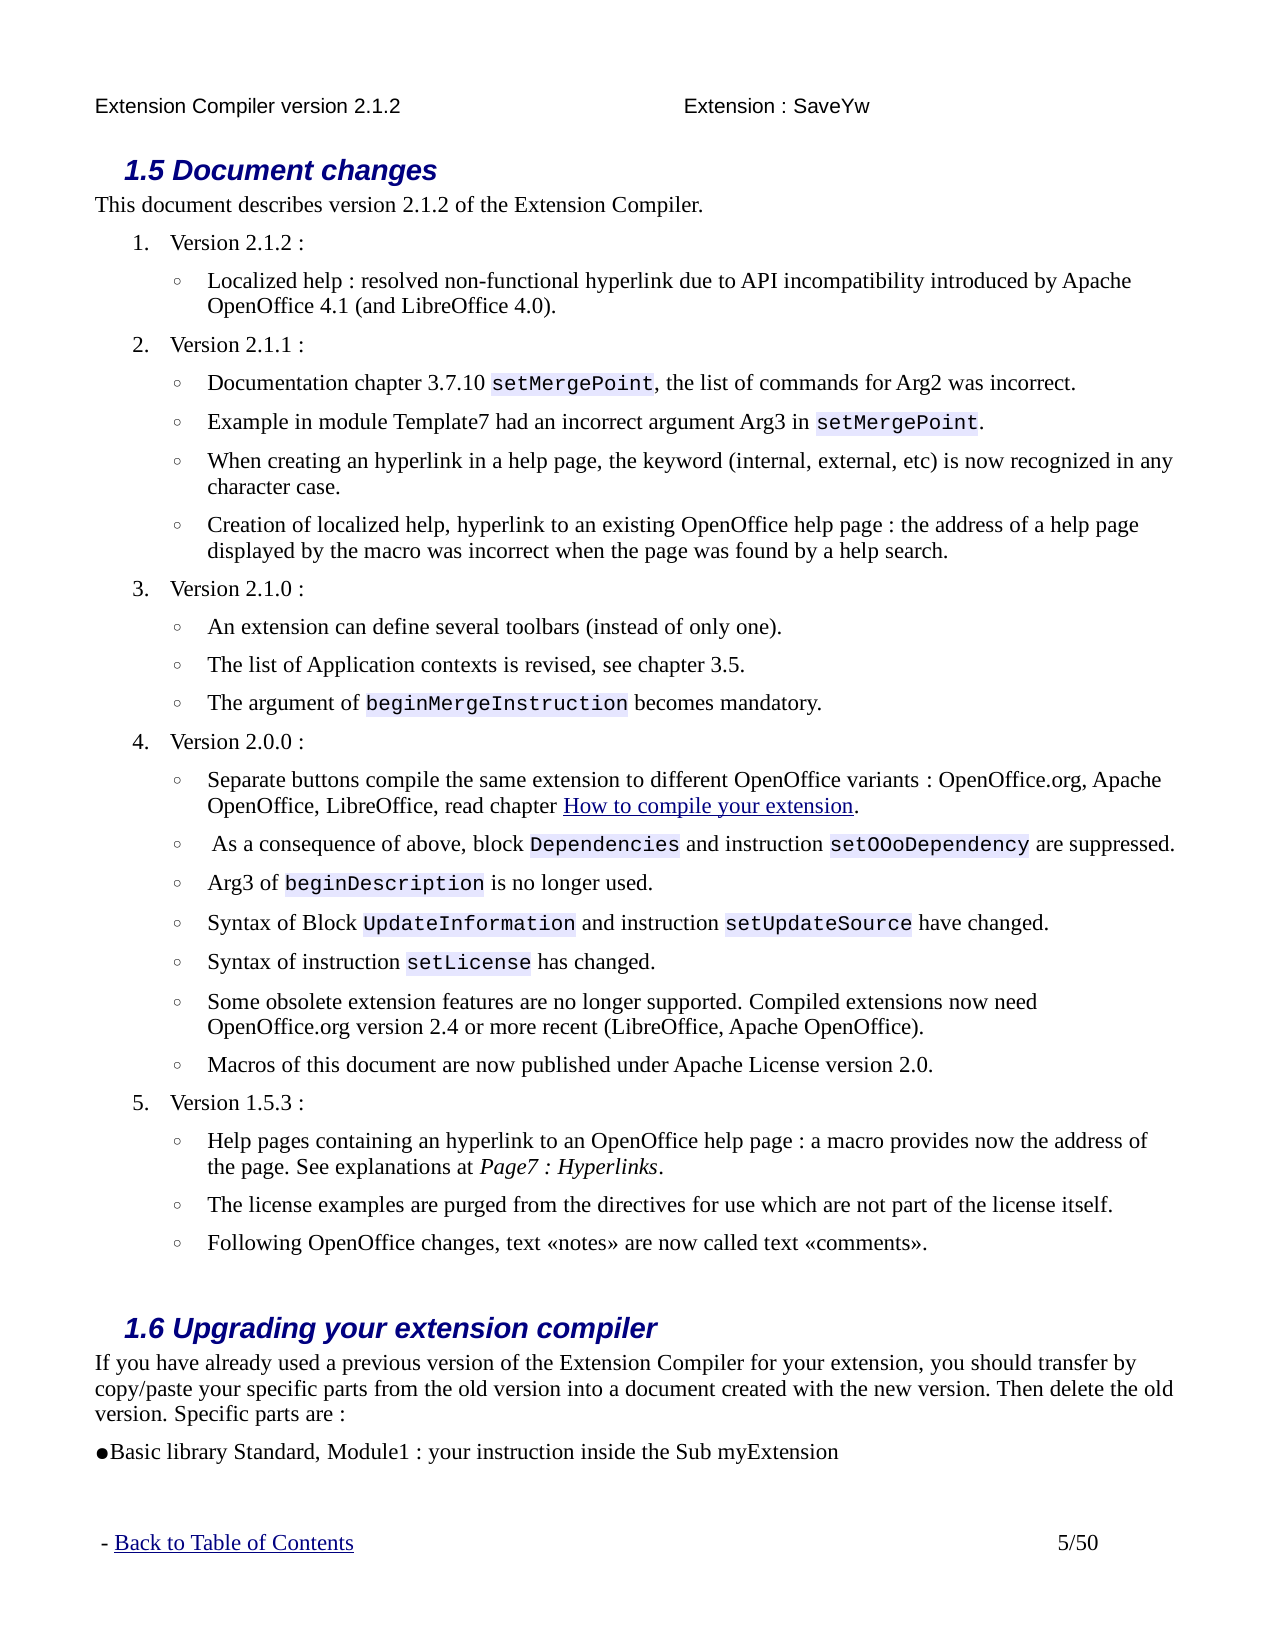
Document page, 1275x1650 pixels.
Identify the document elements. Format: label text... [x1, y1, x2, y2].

list Version 2.0.0 : [132, 729, 1181, 754]
list The list of Application contexts is revised, see chapter 3.5. [169, 652, 1181, 677]
list Separate buttons compile the same extension to different OpenOffice variants : OpenOffice.org, Apache OpenOffice, LibreOffice, read chapter How to compile your extension. [169, 767, 1181, 818]
list Version 2.1.1 : [132, 331, 1181, 357]
list Syntax of instruction setLicense has changed. [169, 949, 1181, 976]
text If you have already used a previous version of the Extension Compiler for your extension, you should transfer by copy/paste your specific parts from the old version into a document created with the new version. Then delete the old version. Specific parts are : [94, 1350, 1181, 1427]
list Creation of localized help, hyperlink to an existing OpenOffice help page : the address of a help page displayed by the macro was incorrect when the page was found by a help search. [169, 512, 1181, 563]
list The argument of beginMergeInstruction becomes mandatory. [169, 689, 1181, 717]
list An extension can define several toolbars (instead of only one). [169, 613, 1181, 639]
list Version 1.5.3 : [132, 1090, 1181, 1116]
list As a consequence of above, block Dependencies and instruction setOOoDependency are suppressed. [169, 831, 1181, 858]
list Version 2.1.0 : [132, 576, 1181, 601]
list Example in module Template7 had an incorrect argument Arg3 in setMergePoint. [169, 409, 1181, 436]
list The license examples are purged from the directives for use which are not part of the license itself. [169, 1192, 1181, 1217]
list Documentation chapter 3.7.10 setMergePoint, the list of commands for Arg2 was incorrect. [169, 369, 1181, 396]
list Some obsolete extension features are no longer supported. Compiled extensions now need OpenOffice.org version 2.4 or more recent (LibreOffice, Apache OpenOffice). [169, 988, 1181, 1039]
list Syntax of Block UpdateInformation and instruction setUpdateSource have changed. [169, 909, 1181, 937]
list Basic library Standard, Module1 : your instruction inside the Sub myExtension [94, 1439, 1181, 1465]
list Arg3 of beginDescription is no longer used. [169, 870, 1181, 897]
list Help pages containing an hyperlink to an OpenOffice help page : a macro provides now the address of the page. See explanations at Page7 : Hyperlinks. [169, 1128, 1181, 1179]
subtitle Document changes [124, 153, 1181, 186]
list Macros of this document are now published under Apache License version 2.0. [169, 1052, 1181, 1078]
subtitle Upgrading your extension compiler [124, 1312, 1181, 1344]
text This document describes version 2.1.2 of the Extension Compiler. [94, 192, 1181, 217]
list Version 2.1.2 : [132, 230, 1181, 255]
list Following OpenOffice changes, text «notes» are now called text «comments». [169, 1230, 1181, 1255]
list When creating an hyperlink in a help page, the keyword (internal, external, etc) is now recognized in any character case. [169, 448, 1181, 499]
list Localized help : resolved non-functional hyperlink due to API incompatibility introduced by Apache OpenOffice 4.1 (and LibreOffice 4.0). [169, 268, 1181, 319]
